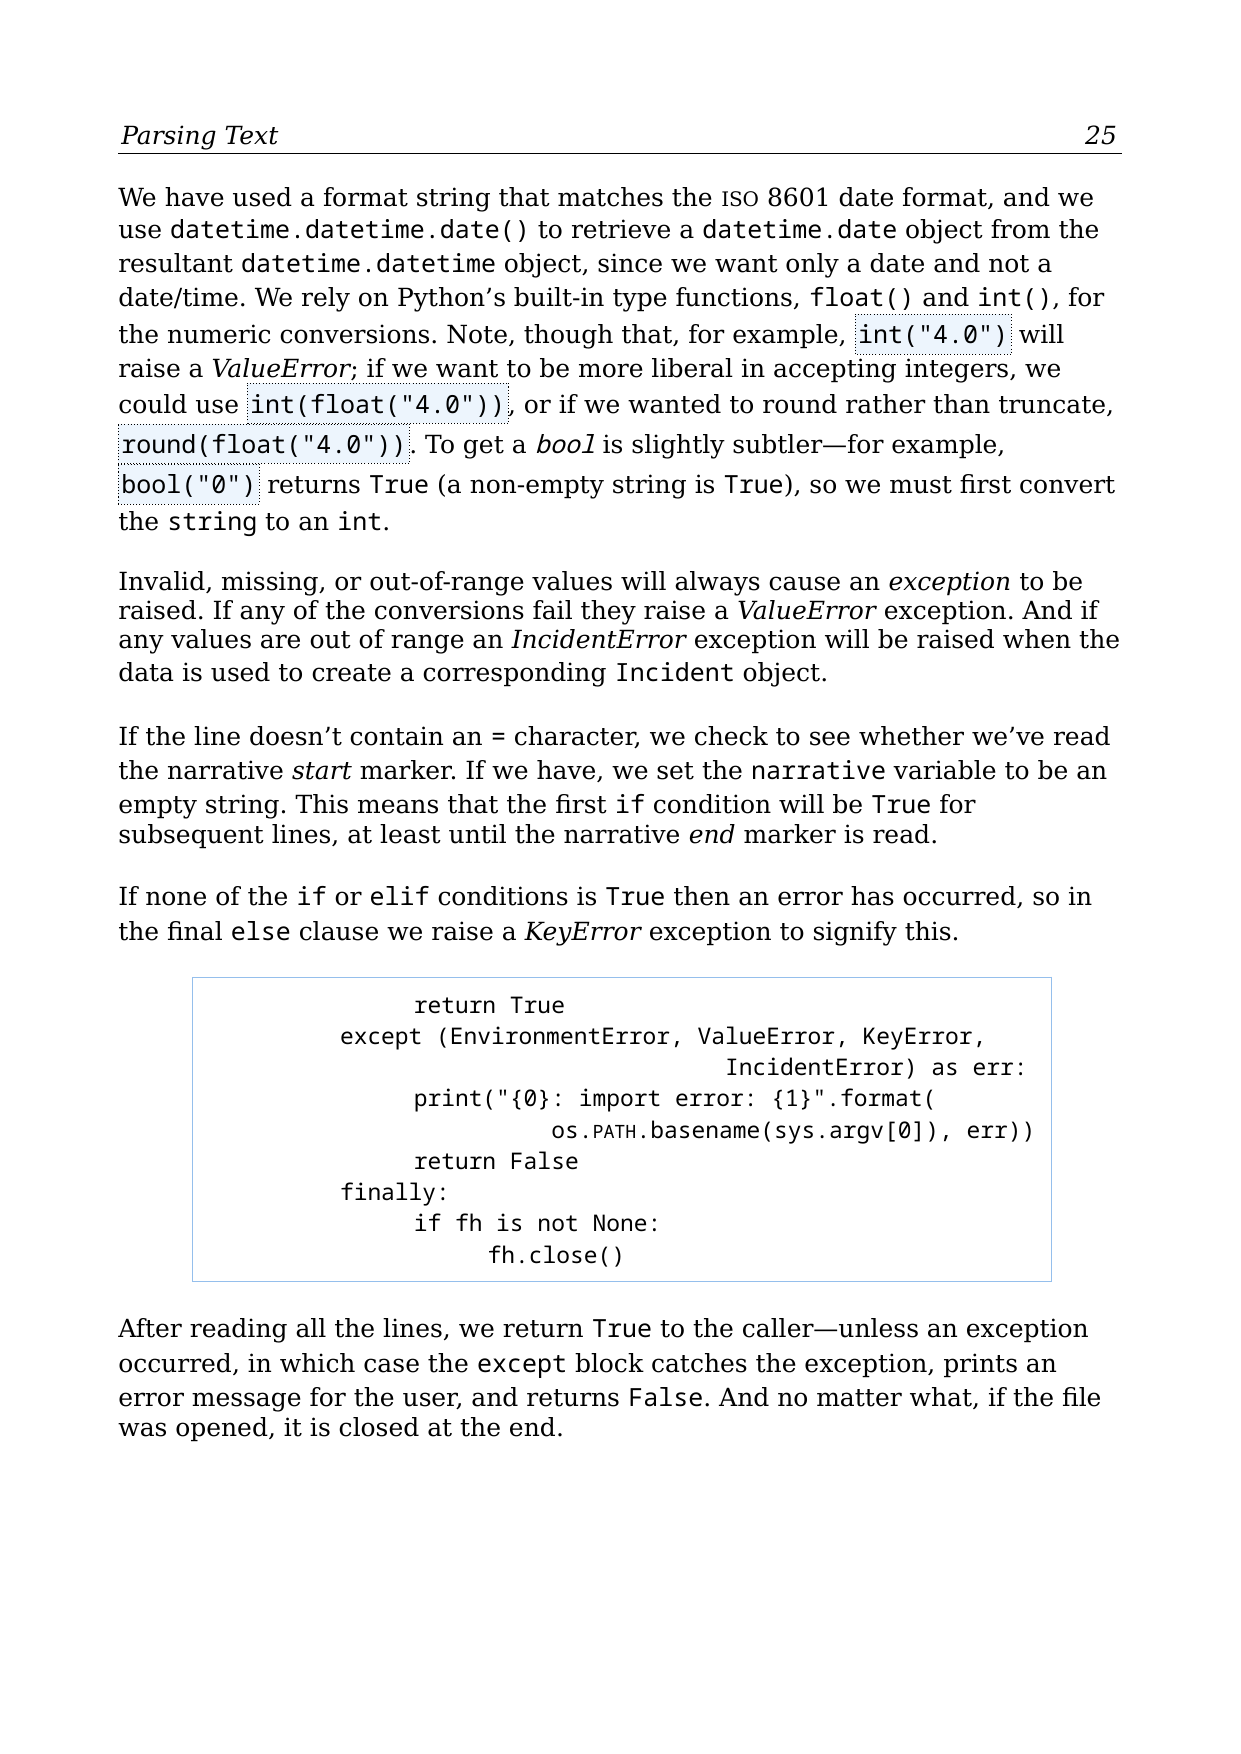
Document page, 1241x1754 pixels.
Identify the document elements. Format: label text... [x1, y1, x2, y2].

text print("{0}: import error: {1}".format( [193, 1070, 1051, 1102]
text return True [193, 978, 1051, 1008]
text Invalid, missing, or out-of-range values will always cause an exception to be raised. If any of the conversions fail they raise a ValueError exception. And if any values are out of range an IncidentError exception will be raised when the data is used to create a corresponding Incident object. [118, 567, 1122, 689]
text If the line doesn’t contain an = character, we check to see whether we’ve read the narrative start marker. If we have, we set the narrative variable to be an empty string. This means that the first if condition will be True for subsequent lines, at least until the narrative end marker is read. [118, 718, 1122, 849]
text finally: [193, 1164, 1051, 1195]
text os.path.basename(sys.argv[0]), err)) [193, 1102, 1051, 1133]
text If none of the if or elif conditions is True then an error has occurred, so in the final else clause we raise a KeyError exception to signify this. [118, 879, 1122, 947]
text return False [193, 1133, 1051, 1164]
text We have used a format string that matches the iso 8601 date format, and we use datetime.datetime.date() to retrieve a datetime.date object from the resultant datetime.datetime object, since we want only a date and not a date/time. We rely on Python’s built-in type functions, float() and int(), for the numeric conversions. Note, though that, for example, int("4.0") will raise a ValueError; if we want to be more liberal in accepting integers, we could use int(float("4.0")), or if we wanted to round rather than truncate, round(float("4.0")). To get a bool is slightly subtler—for example, bool("0") returns True (a non-empty string is True), so we must first convert the string to an int. [118, 183, 1122, 538]
text After reading all the lines, we return True to the caller—unless an exception occurred, in which case the except block catches the exception, prints an error message for the user, and returns False. And no matter what, if the file was opened, it is closed at the end. [118, 1311, 1122, 1442]
text fh.close() [193, 1227, 1051, 1281]
text if fh is not None: [193, 1195, 1051, 1227]
text except (EnvironmentError, ValueError, KeyError, [193, 1008, 1051, 1039]
text IncidentError) as err: [193, 1039, 1051, 1070]
